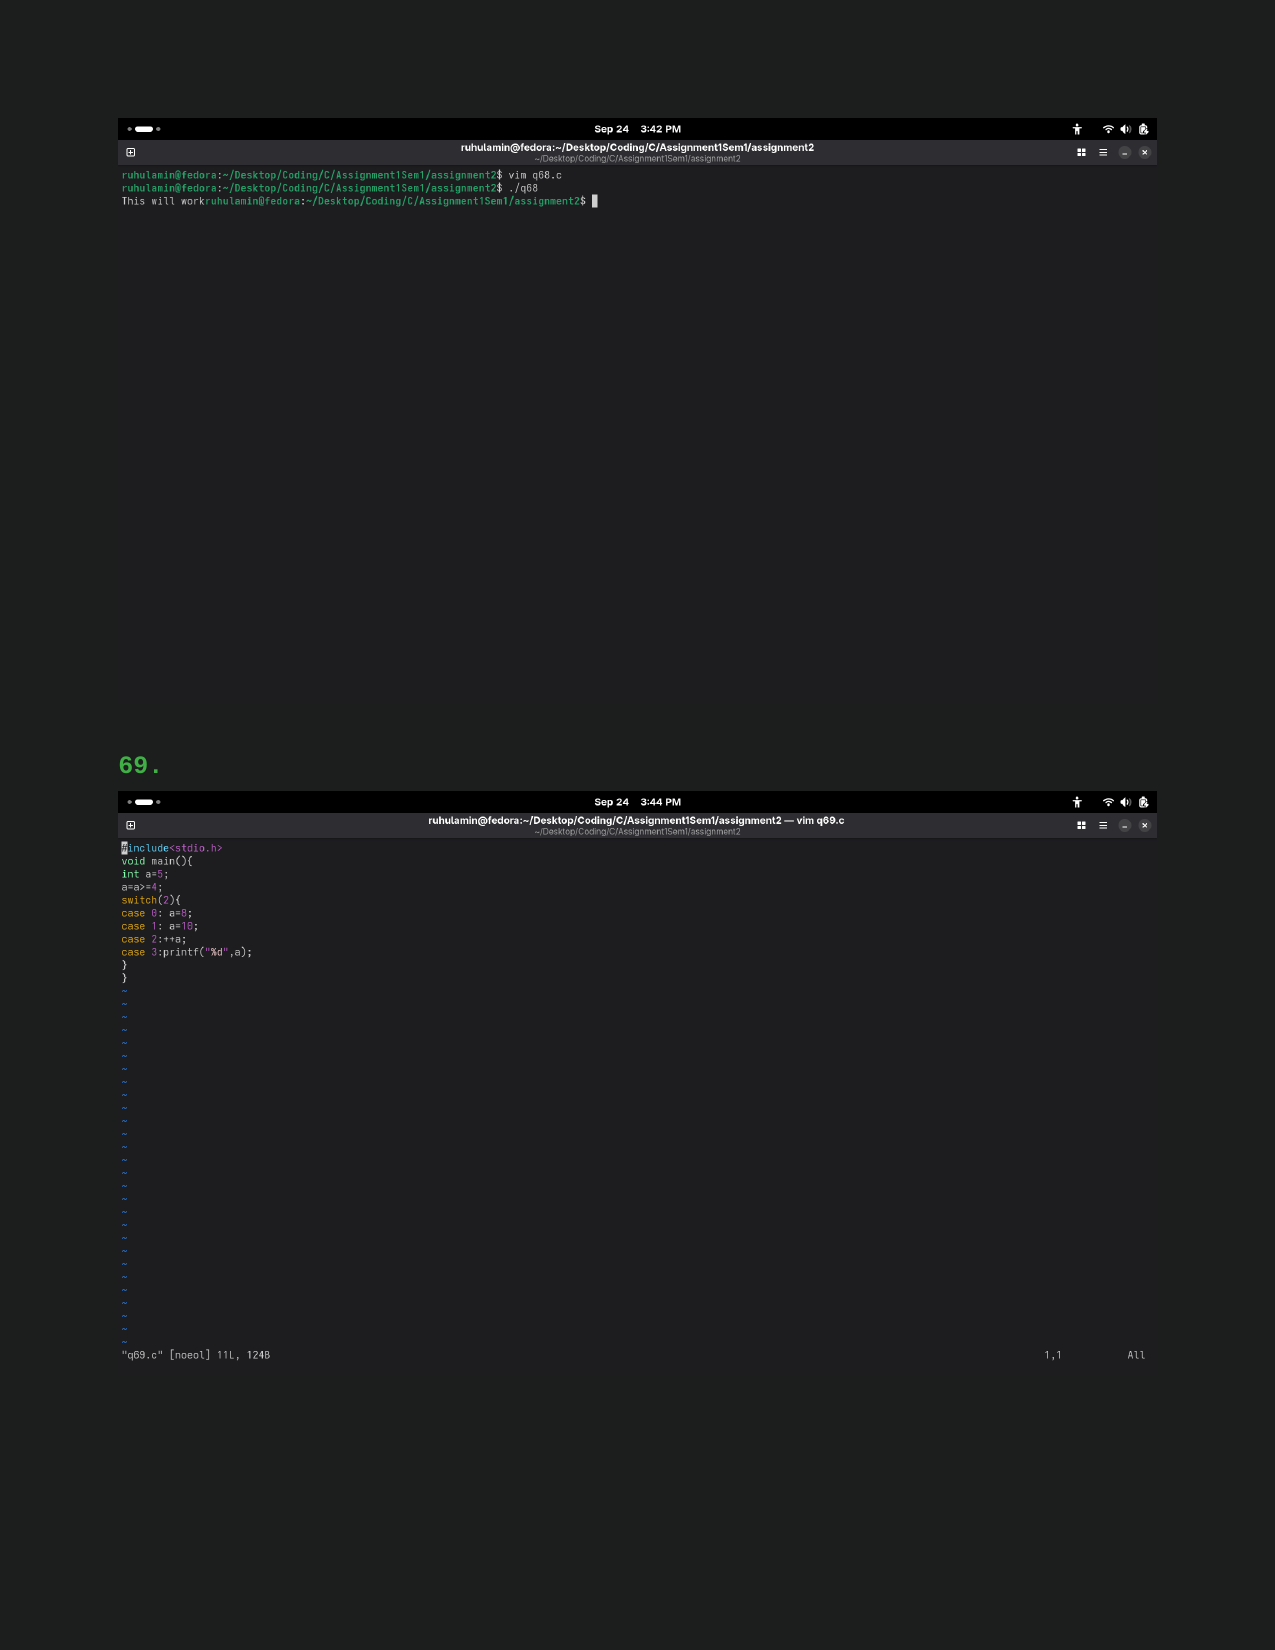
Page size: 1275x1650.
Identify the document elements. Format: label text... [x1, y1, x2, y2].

picture [118, 791, 1157, 1376]
text 69. [118, 752, 1157, 781]
picture [118, 118, 1157, 703]
